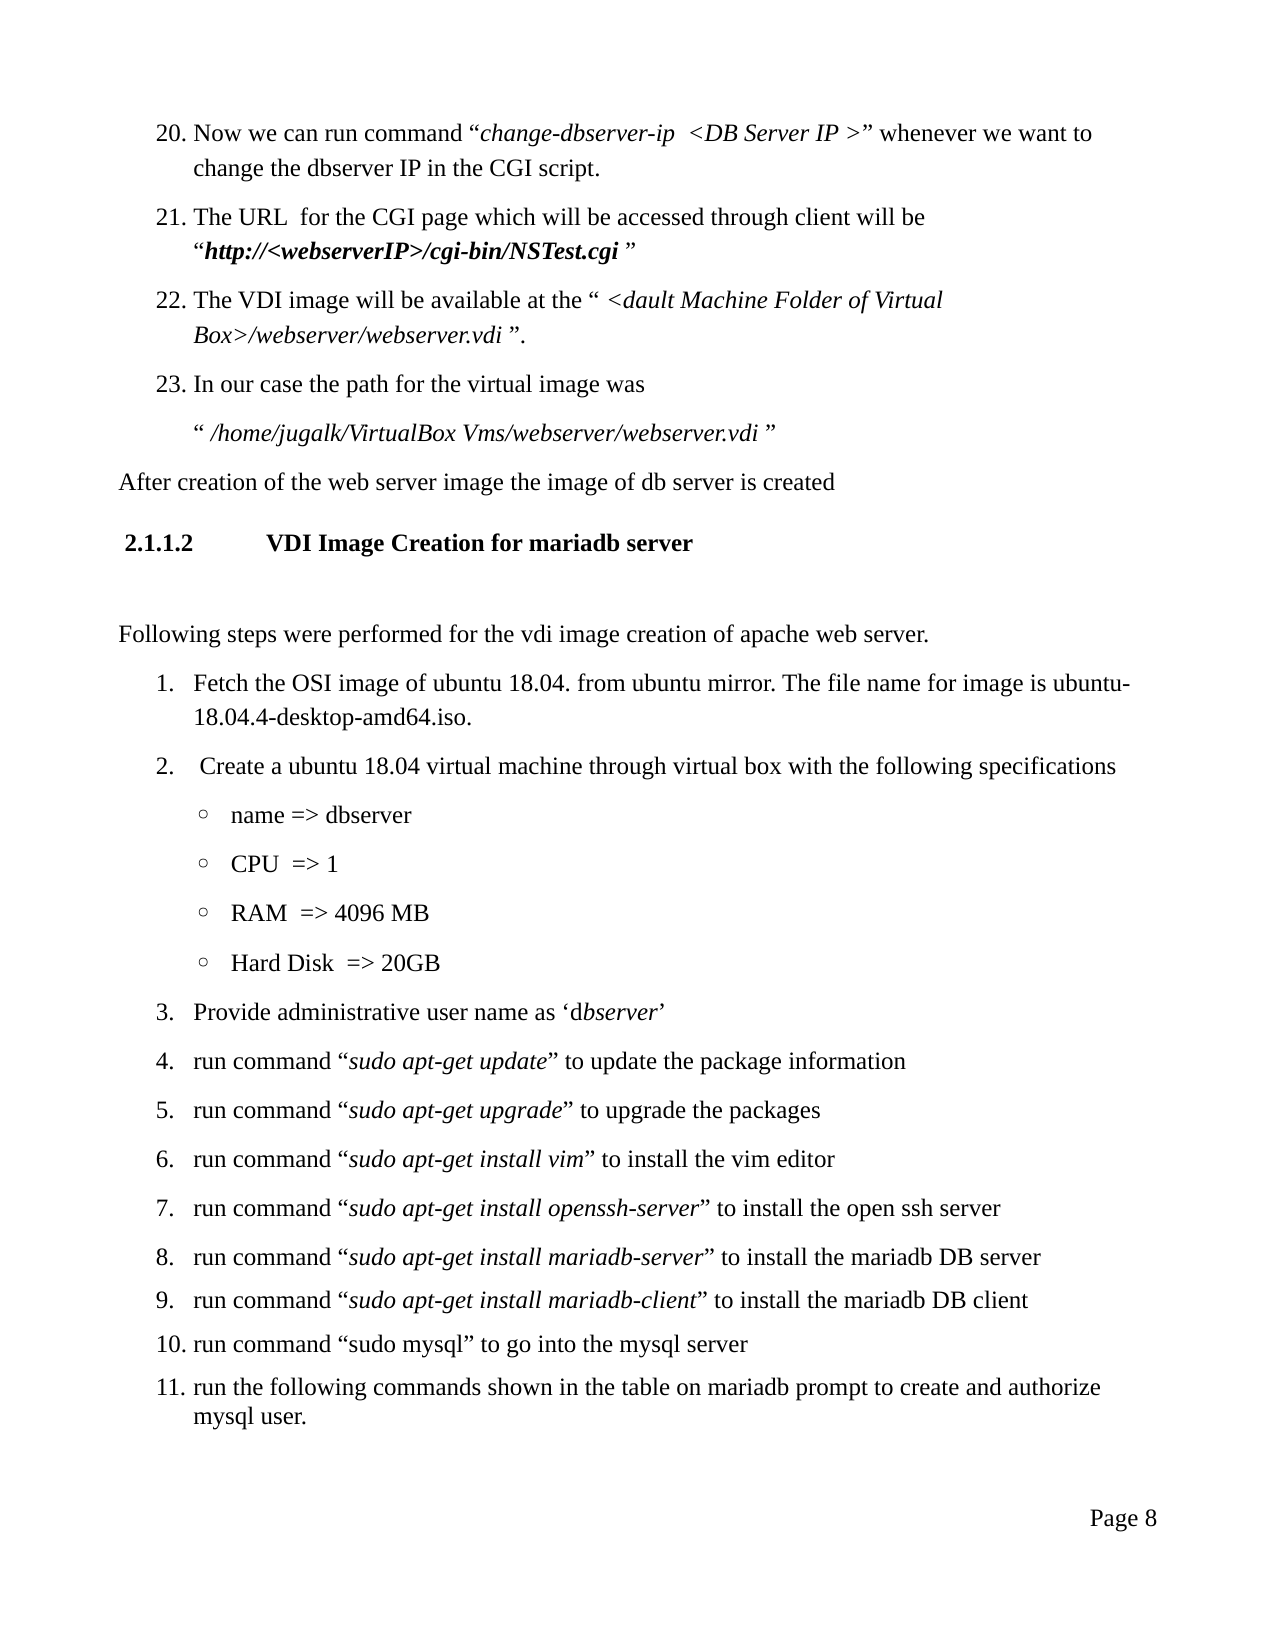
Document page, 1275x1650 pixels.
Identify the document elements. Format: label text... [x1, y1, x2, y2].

list CPU => 1 [193, 849, 1157, 878]
list “ /home/jugalk/VirtualBox Vms/webserver/webserver.vdi ” [156, 418, 1157, 447]
list run command “sudo apt-get install openssh-server” to install the open ssh server [156, 1193, 1157, 1222]
list The URL for the CGI page which will be accessed through client will be “http://<webserverIP>/cgi-bin/NSTest.cgi ” [156, 202, 1157, 265]
list run command “sudo apt-get install mariadb-client” to install the mariadb DB client [156, 1285, 1157, 1314]
list run the following commands shown in the table on mariadb prompt to create and authorize mysql user. [156, 1372, 1157, 1429]
list The VDI image will be available at the “ <dault Machine Folder of Virtual Box>/webserver/webserver.vdi ”. [156, 285, 1157, 348]
text Following steps were performed for the vdi image creation of apache web server. [118, 619, 1157, 647]
text After creation of the web server image the image of db server is created [118, 467, 1157, 496]
subtitle VDI Image Creation for mariadb server [118, 528, 1157, 557]
list run command “sudo apt-get upgrade” to upgrade the packages [156, 1095, 1157, 1123]
list run command “sudo mysql” to go into the mysql server [156, 1329, 1157, 1357]
list RAM => 4096 MB [193, 898, 1157, 927]
list Fetch the OSI image of ubuntu 18.04. from ubuntu mirror. The file name for image is ubuntu-18.04.4-desktop-amd64.iso. [156, 668, 1157, 731]
list In our case the path for the virtual image was [156, 369, 1157, 397]
list Now we can run command “change-dbserver-ip <DB Server IP >” whenever we want to change the dbserver IP in the CGI script. [156, 118, 1157, 181]
list run command “sudo apt-get install vim” to install the vim editor [156, 1144, 1157, 1173]
list Hard Disk => 20GB [193, 948, 1157, 976]
list run command “sudo apt-get update” to update the package information [156, 1046, 1157, 1074]
list Create a ubuntu 18.04 virtual machine through virtual box with the following specifications [156, 751, 1157, 780]
list Provide administrative user name as ‘dbserver’ [156, 997, 1157, 1025]
list name => dbserver [193, 800, 1157, 829]
list run command “sudo apt-get install mariadb-server” to install the mariadb DB server [156, 1242, 1157, 1271]
